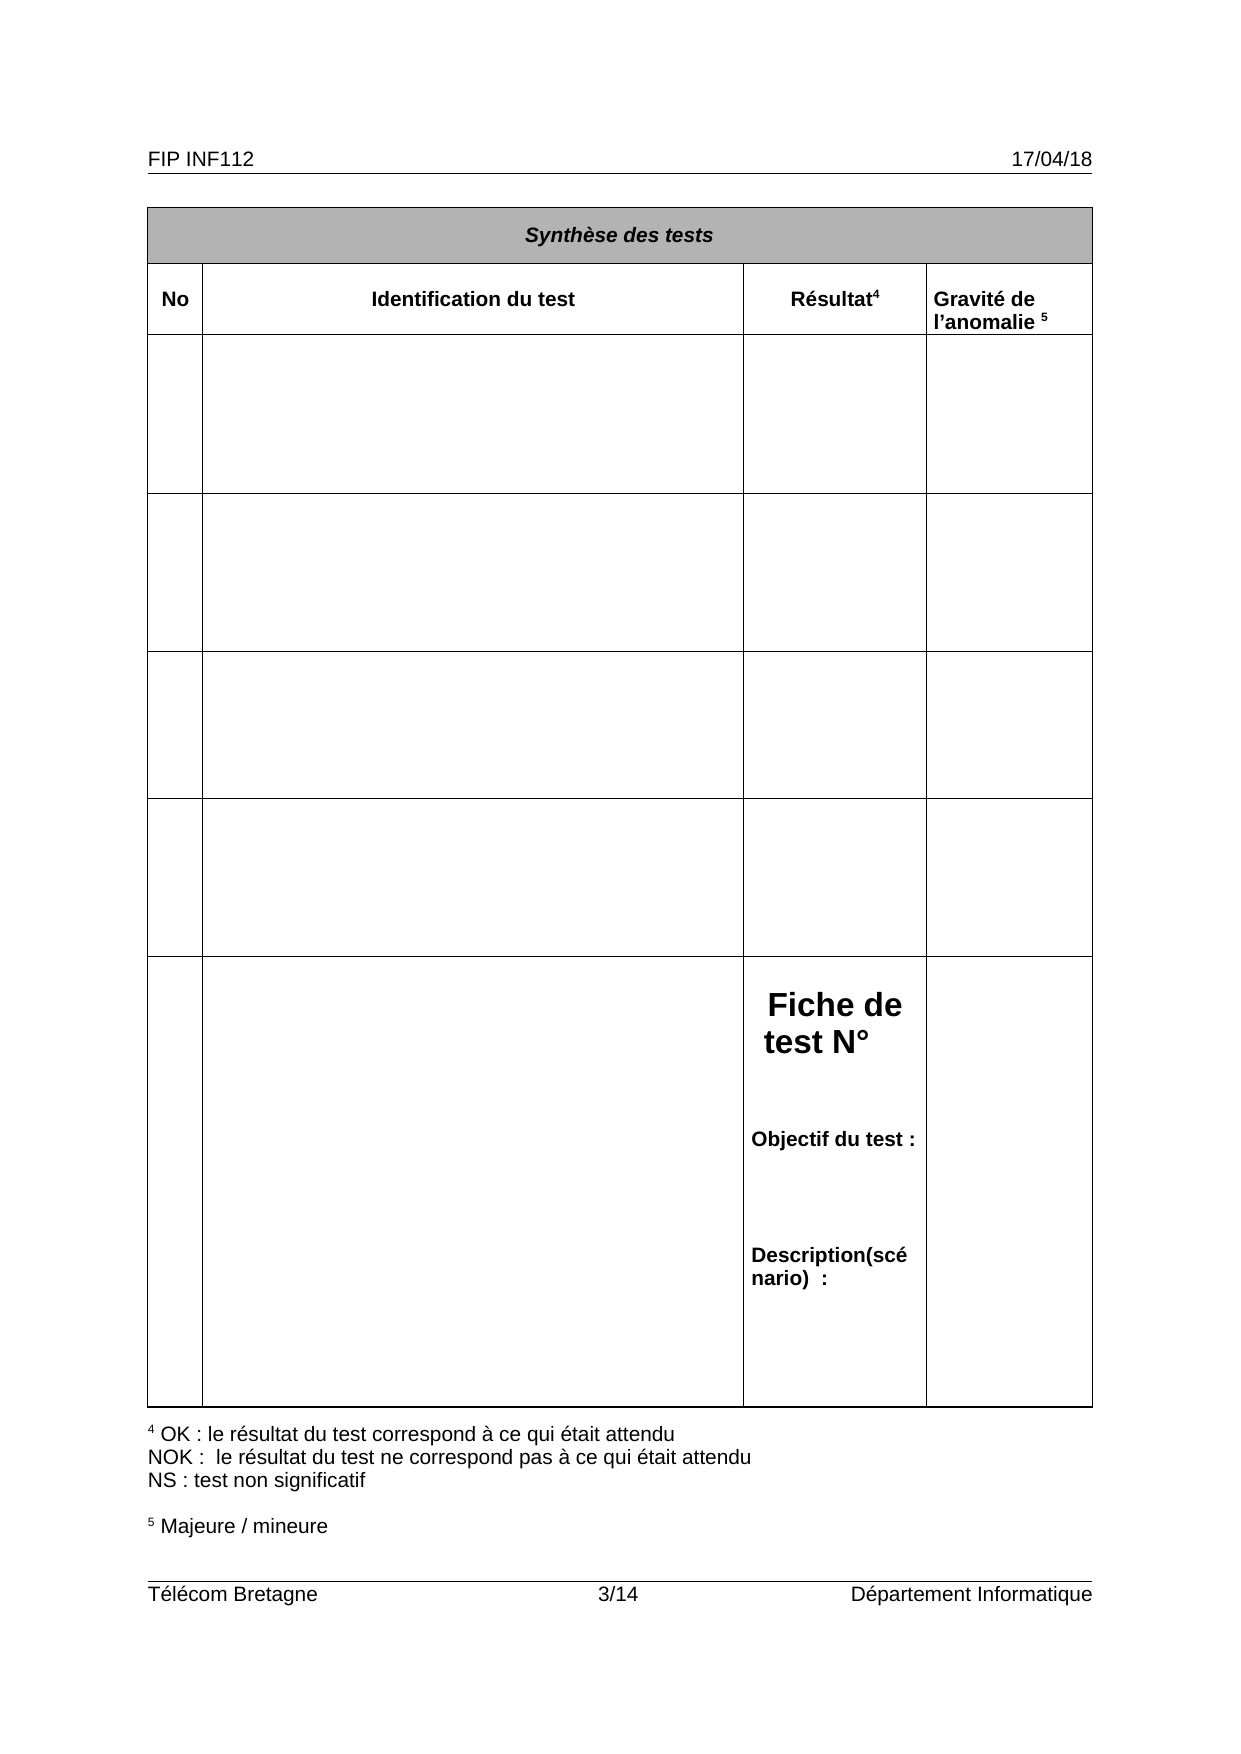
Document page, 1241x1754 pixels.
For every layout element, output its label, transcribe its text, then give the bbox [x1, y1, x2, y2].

table_cell [148, 799, 202, 956]
table_cell [744, 494, 926, 651]
table_cell [927, 494, 1092, 651]
table_cell [203, 957, 743, 1406]
table_cell Gravité de l’anomalie [927, 264, 1092, 334]
table_cell [148, 652, 202, 798]
table_cell [927, 957, 1092, 1406]
table_cell Fiche de test N° Objectif du test : Description(scénario) : [744, 957, 926, 1406]
table_cell [203, 335, 743, 493]
table_cell [148, 494, 202, 651]
table_cell [927, 335, 1092, 493]
table_cell [744, 335, 926, 493]
table_cell [148, 957, 202, 1406]
table_header Synthèse des tests [148, 208, 1092, 263]
table_cell [203, 652, 743, 798]
table_cell [927, 652, 1092, 798]
table_cell No [148, 264, 202, 334]
table_cell [203, 494, 743, 651]
table_cell [148, 335, 202, 493]
table_cell [744, 799, 926, 956]
table_cell Résultat [744, 264, 926, 334]
table_cell [927, 799, 1092, 956]
table_cell Identification du test [203, 264, 743, 334]
table_cell [744, 652, 926, 798]
table_cell [203, 799, 743, 956]
